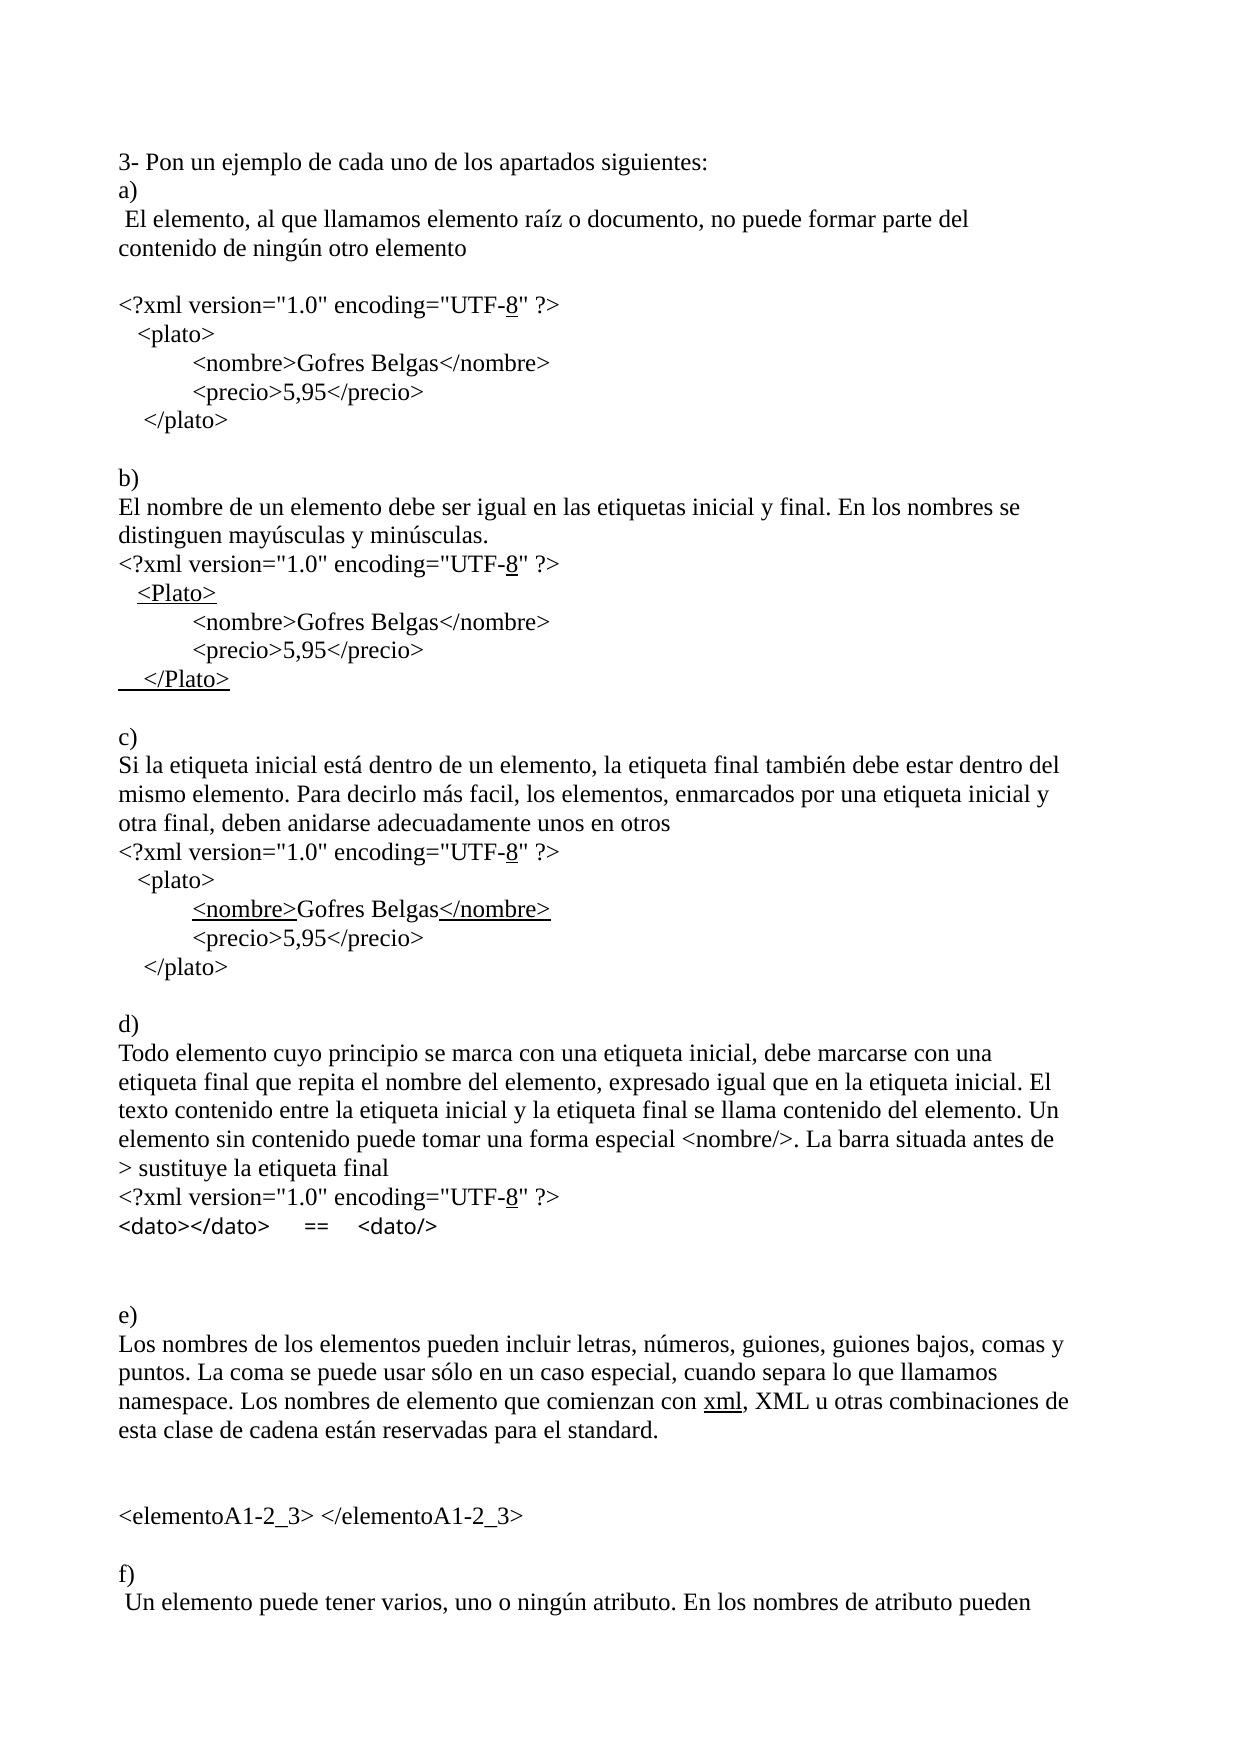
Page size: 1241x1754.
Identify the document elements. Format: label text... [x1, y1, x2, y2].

text puntos. La coma se puede usar sólo en un caso especial, cuando separa lo que llamamos [118, 1357, 1122, 1386]
text 3- Pon un ejemplo de cada uno de los apartados siguientes: [118, 147, 1122, 176]
text <nombre>Gofres Belgas</nombre> [118, 348, 1122, 377]
text a) [118, 176, 1122, 204]
text <?xml version="1.0" encoding="UTF-8" ?> [118, 549, 1122, 578]
text d) [118, 1009, 1122, 1038]
text Un elemento puede tener varios, uno o ningún atributo. En los nombres de atributo pueden [118, 1587, 1122, 1616]
text <Plato> [118, 578, 1122, 607]
text El nombre de un elemento debe ser igual en las etiquetas inicial y final. En los nombres se [118, 492, 1122, 521]
text > sustituye la etiqueta final [118, 1153, 1122, 1182]
text Los nombres de los elementos pueden incluir letras, números, guiones, guiones bajos, comas y [118, 1329, 1122, 1357]
text Si la etiqueta inicial está dentro de un elemento, la etiqueta final también debe estar dentro del [118, 751, 1122, 779]
text </plato> [118, 406, 1122, 434]
text </Plato> [118, 664, 1122, 693]
text otra final, deben anidarse adecuadamente unos en otros [118, 808, 1122, 837]
text </plato> [118, 952, 1122, 981]
text e) [118, 1300, 1122, 1329]
text <nombre>Gofres Belgas</nombre> [118, 607, 1122, 636]
text namespace. Los nombres de elemento que comienzan con xml, XML u otras combinaciones de [118, 1386, 1122, 1415]
text <dato></dato> == <dato/> [118, 1211, 1122, 1240]
text Todo elemento cuyo principio se marca con una etiqueta inicial, debe marcarse con una [118, 1038, 1122, 1067]
text <precio>5,95</precio> [118, 923, 1122, 952]
text elemento sin contenido puede tomar una forma especial <nombre/>. La barra situada antes de [118, 1124, 1122, 1153]
text distinguen mayúsculas y minúsculas. [118, 521, 1122, 549]
text f) [118, 1559, 1122, 1587]
text mismo elemento. Para decirlo más facil, los elementos, enmarcados por una etiqueta inicial y [118, 779, 1122, 808]
text <nombre>Gofres Belgas</nombre> [118, 894, 1122, 923]
text contenido de ningún otro elemento [118, 233, 1122, 262]
text texto contenido entre la etiqueta inicial y la etiqueta final se llama contenido del elemento. Un [118, 1096, 1122, 1124]
text <?xml version="1.0" encoding="UTF-8" ?> [118, 291, 1122, 319]
text <plato> [118, 319, 1122, 348]
text b) [118, 463, 1122, 492]
text <plato> [118, 866, 1122, 894]
text <?xml version="1.0" encoding="UTF-8" ?> [118, 837, 1122, 866]
text <elementoA1-2_3> </elementoA1-2_3> [118, 1501, 1122, 1530]
text <?xml version="1.0" encoding="UTF-8" ?> [118, 1182, 1122, 1211]
text esta clase de cadena están reservadas para el standard. [118, 1415, 1122, 1444]
text c) [118, 722, 1122, 751]
text El elemento, al que llamamos elemento raíz o documento, no puede formar parte del [118, 204, 1122, 233]
text <precio>5,95</precio> [118, 636, 1122, 664]
text <precio>5,95</precio> [118, 377, 1122, 406]
text etiqueta final que repita el nombre del elemento, expresado igual que en la etiqueta inicial. El [118, 1067, 1122, 1096]
